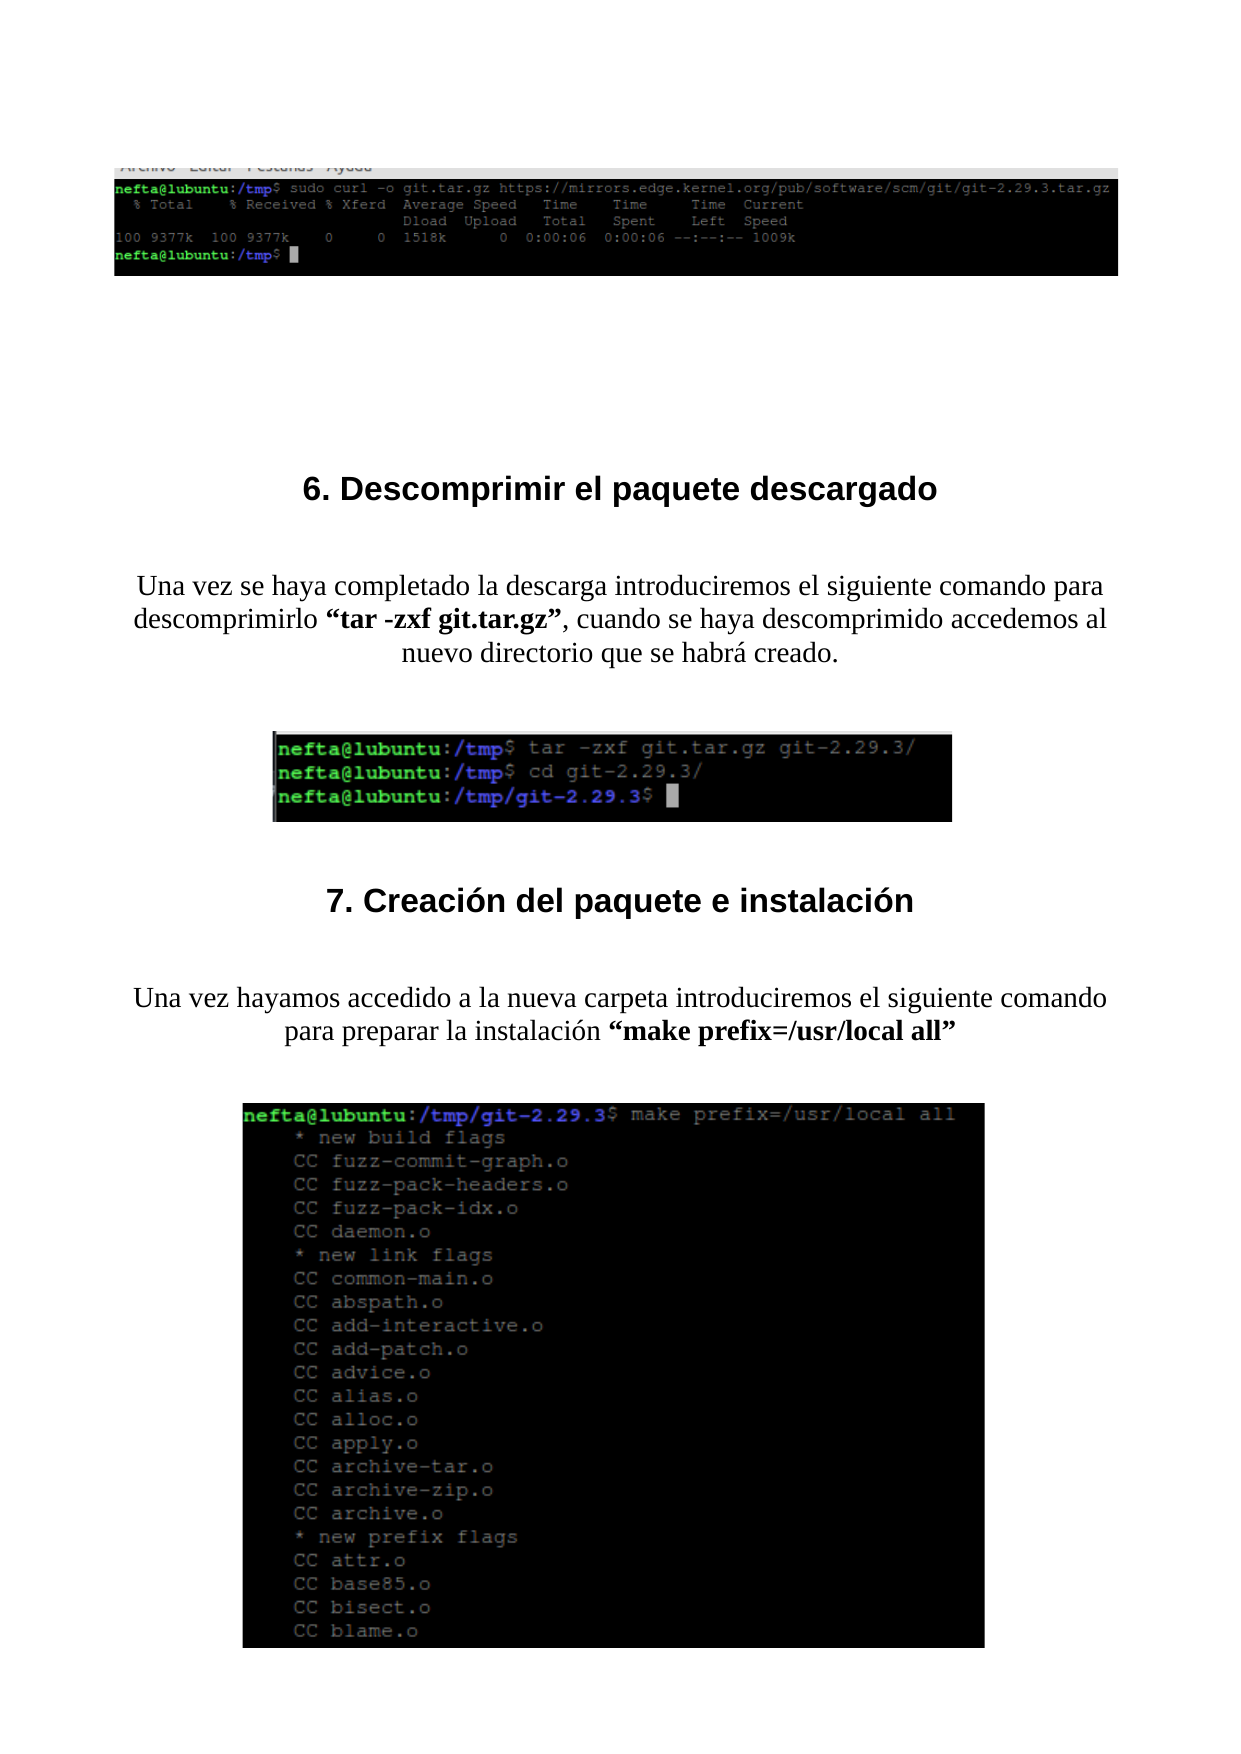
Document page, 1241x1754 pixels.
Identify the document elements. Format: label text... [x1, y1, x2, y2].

text Una vez se haya completado la descarga introduciremos el siguiente comando para descomprimirlo “tar -zxf git.tar.gz”, cuando se haya descomprimido accedemos al nuevo directorio que se habrá creado. [118, 568, 1122, 668]
picture [242, 1103, 985, 1648]
subtitle 6. Descomprimir el paquete descargado [118, 468, 1122, 507]
picture [114, 168, 1119, 276]
subtitle 7. Creación del paquete e instalación [118, 881, 1122, 919]
picture [272, 731, 953, 822]
text Una vez hayamos accedido a la nueva carpeta introduciremos el siguiente comando para preparar la instalación “make prefix=/usr/local all” [118, 980, 1122, 1047]
